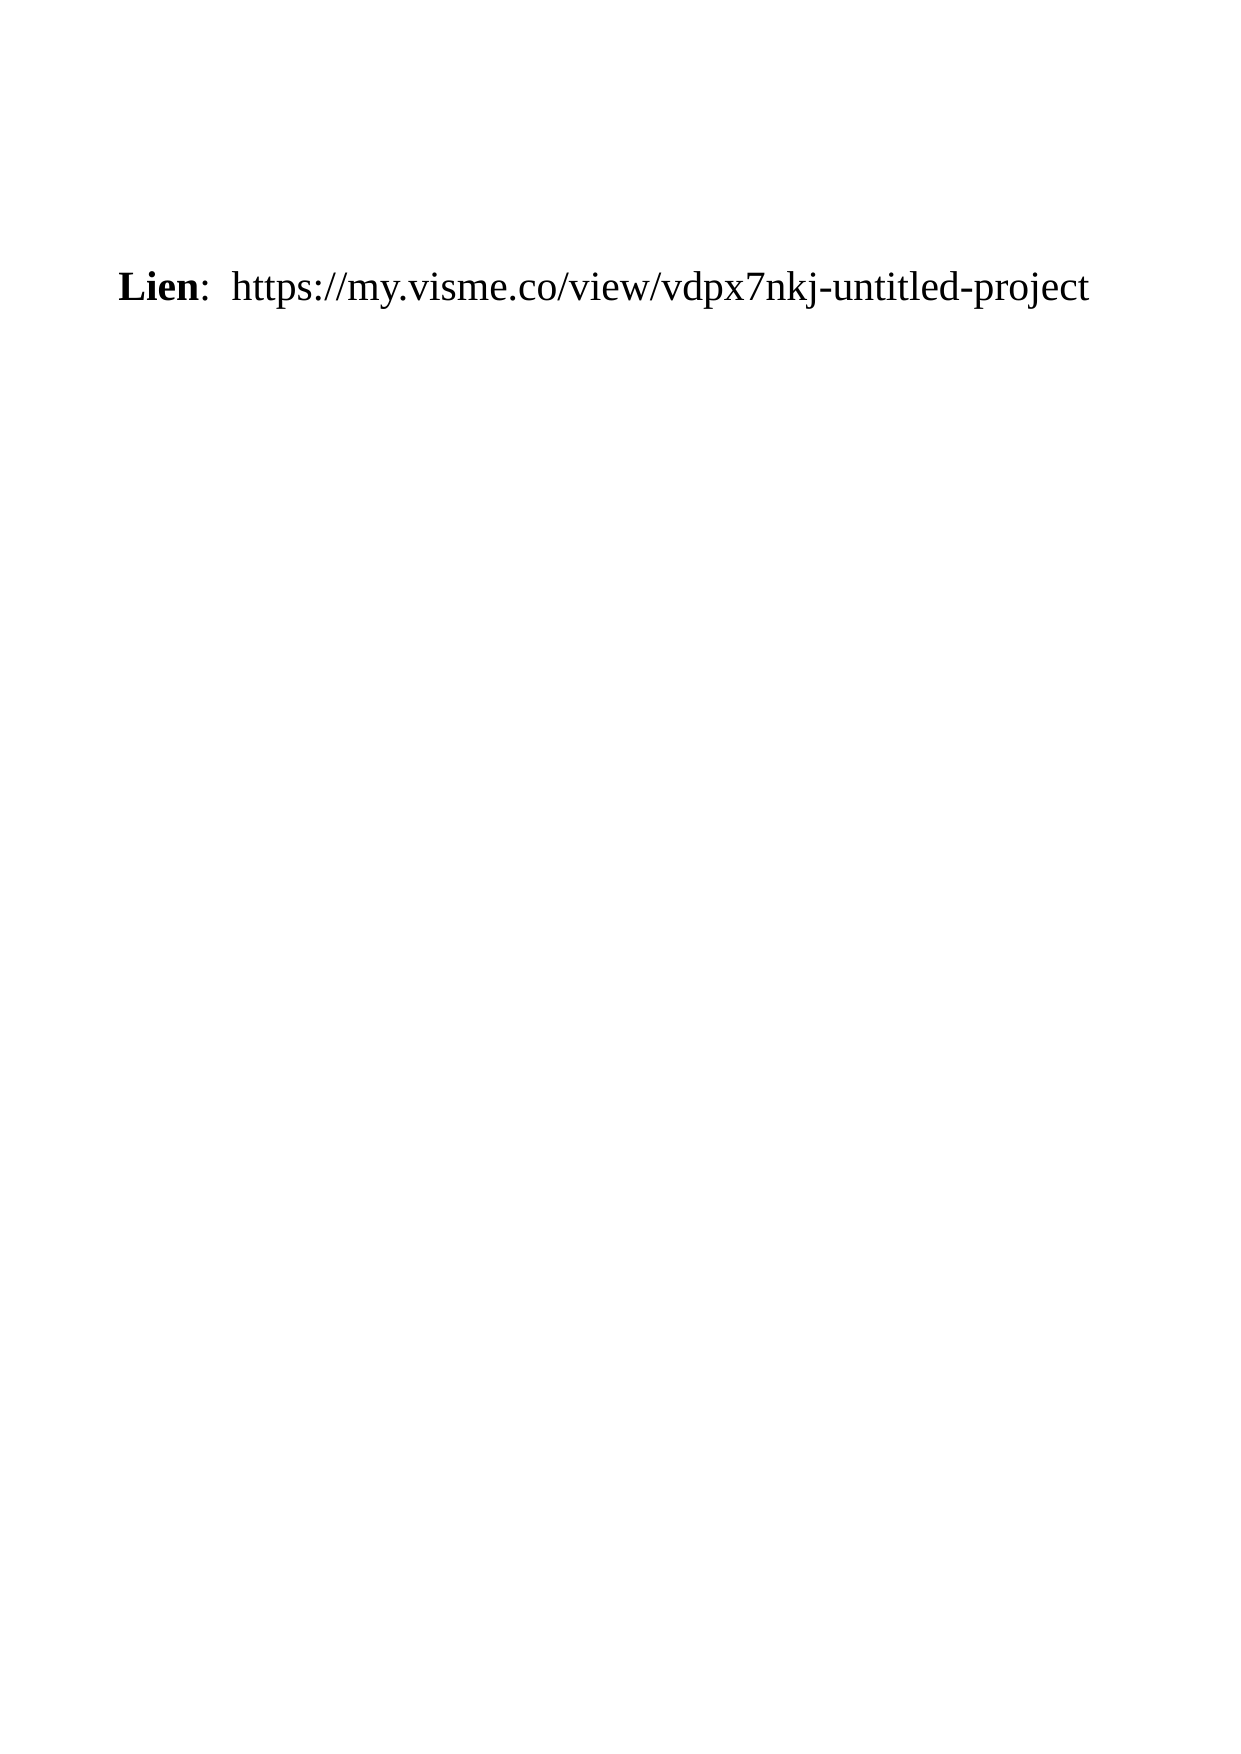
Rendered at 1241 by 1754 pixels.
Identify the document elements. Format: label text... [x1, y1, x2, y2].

text Lien: https://my.visme.co/view/vdpx7nkj-untitled-project [118, 262, 1122, 310]
